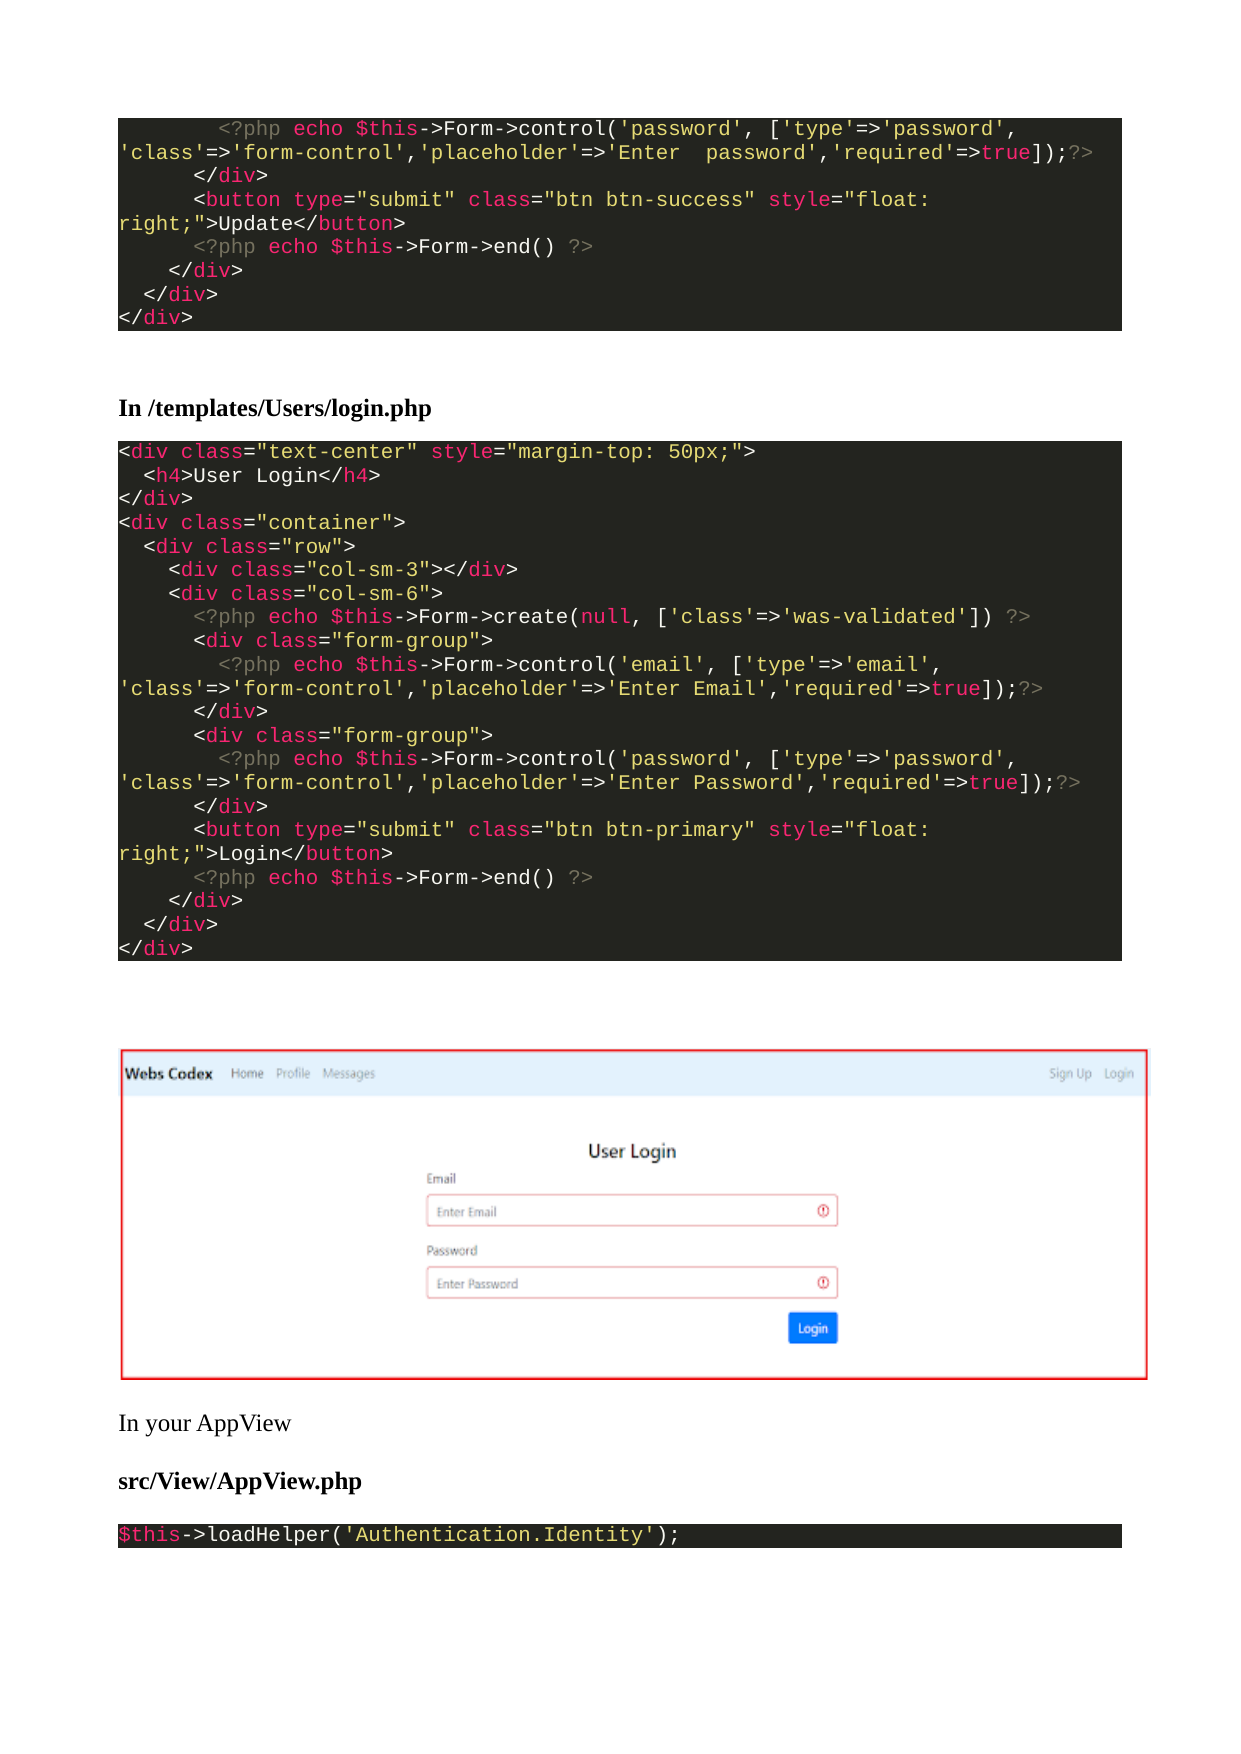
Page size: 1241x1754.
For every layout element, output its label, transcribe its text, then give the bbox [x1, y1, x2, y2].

text </div> [118, 890, 1122, 914]
text <?php echo $this->Form->control('password', ['type'=>'password', 'class'=>'form-control','placeholder'=>'Enter password','required'=>true]);?> [118, 118, 1122, 165]
text In /templates/Users/login.php [118, 393, 1122, 422]
text $this->loadHelper('Authentication.Identity'); [118, 1524, 1122, 1548]
text <div class="form-group"> [118, 630, 1122, 654]
text <h4>User Login</h4> [118, 465, 1122, 488]
text </div> [118, 284, 1122, 307]
text </div> [118, 488, 1122, 512]
text </div> [118, 701, 1122, 725]
text <div class="container"> [118, 512, 1122, 536]
text <button type="submit" class="btn btn-primary" style="float: right;">Login</button> [118, 819, 1122, 867]
text </div> [118, 914, 1122, 938]
text <div class="col-sm-6"> [118, 583, 1122, 607]
text <div class="text-center" style="margin-top: 50px;"> [118, 441, 1122, 465]
text </div> [118, 938, 1122, 961]
text <?php echo $this->Form->control('email', ['type'=>'email', 'class'=>'form-control','placeholder'=>'Enter Email','required'=>true]);?> [118, 654, 1122, 701]
text <?php echo $this->Form->create(null, ['class'=>'was-validated']) ?> [118, 607, 1122, 630]
text </div> [118, 796, 1122, 819]
text <?php echo $this->Form->end() ?> [118, 867, 1122, 890]
text src/View/AppView.php [118, 1466, 1122, 1494]
text </div> [118, 307, 1122, 331]
picture [118, 1048, 1151, 1380]
text </div> [118, 260, 1122, 284]
text <?php echo $this->Form->end() ?> [118, 236, 1122, 260]
text <div class="row"> [118, 536, 1122, 559]
text <button type="submit" class="btn btn-success" style="float: right;">Update</button> [118, 189, 1122, 236]
text <div class="form-group"> [118, 725, 1122, 748]
text <div class="col-sm-3"></div> [118, 559, 1122, 583]
text In your AppView [118, 1408, 1122, 1437]
text <?php echo $this->Form->control('password', ['type'=>'password', 'class'=>'form-control','placeholder'=>'Enter Password','required'=>true]);?> [118, 748, 1122, 796]
text </div> [118, 165, 1122, 189]
